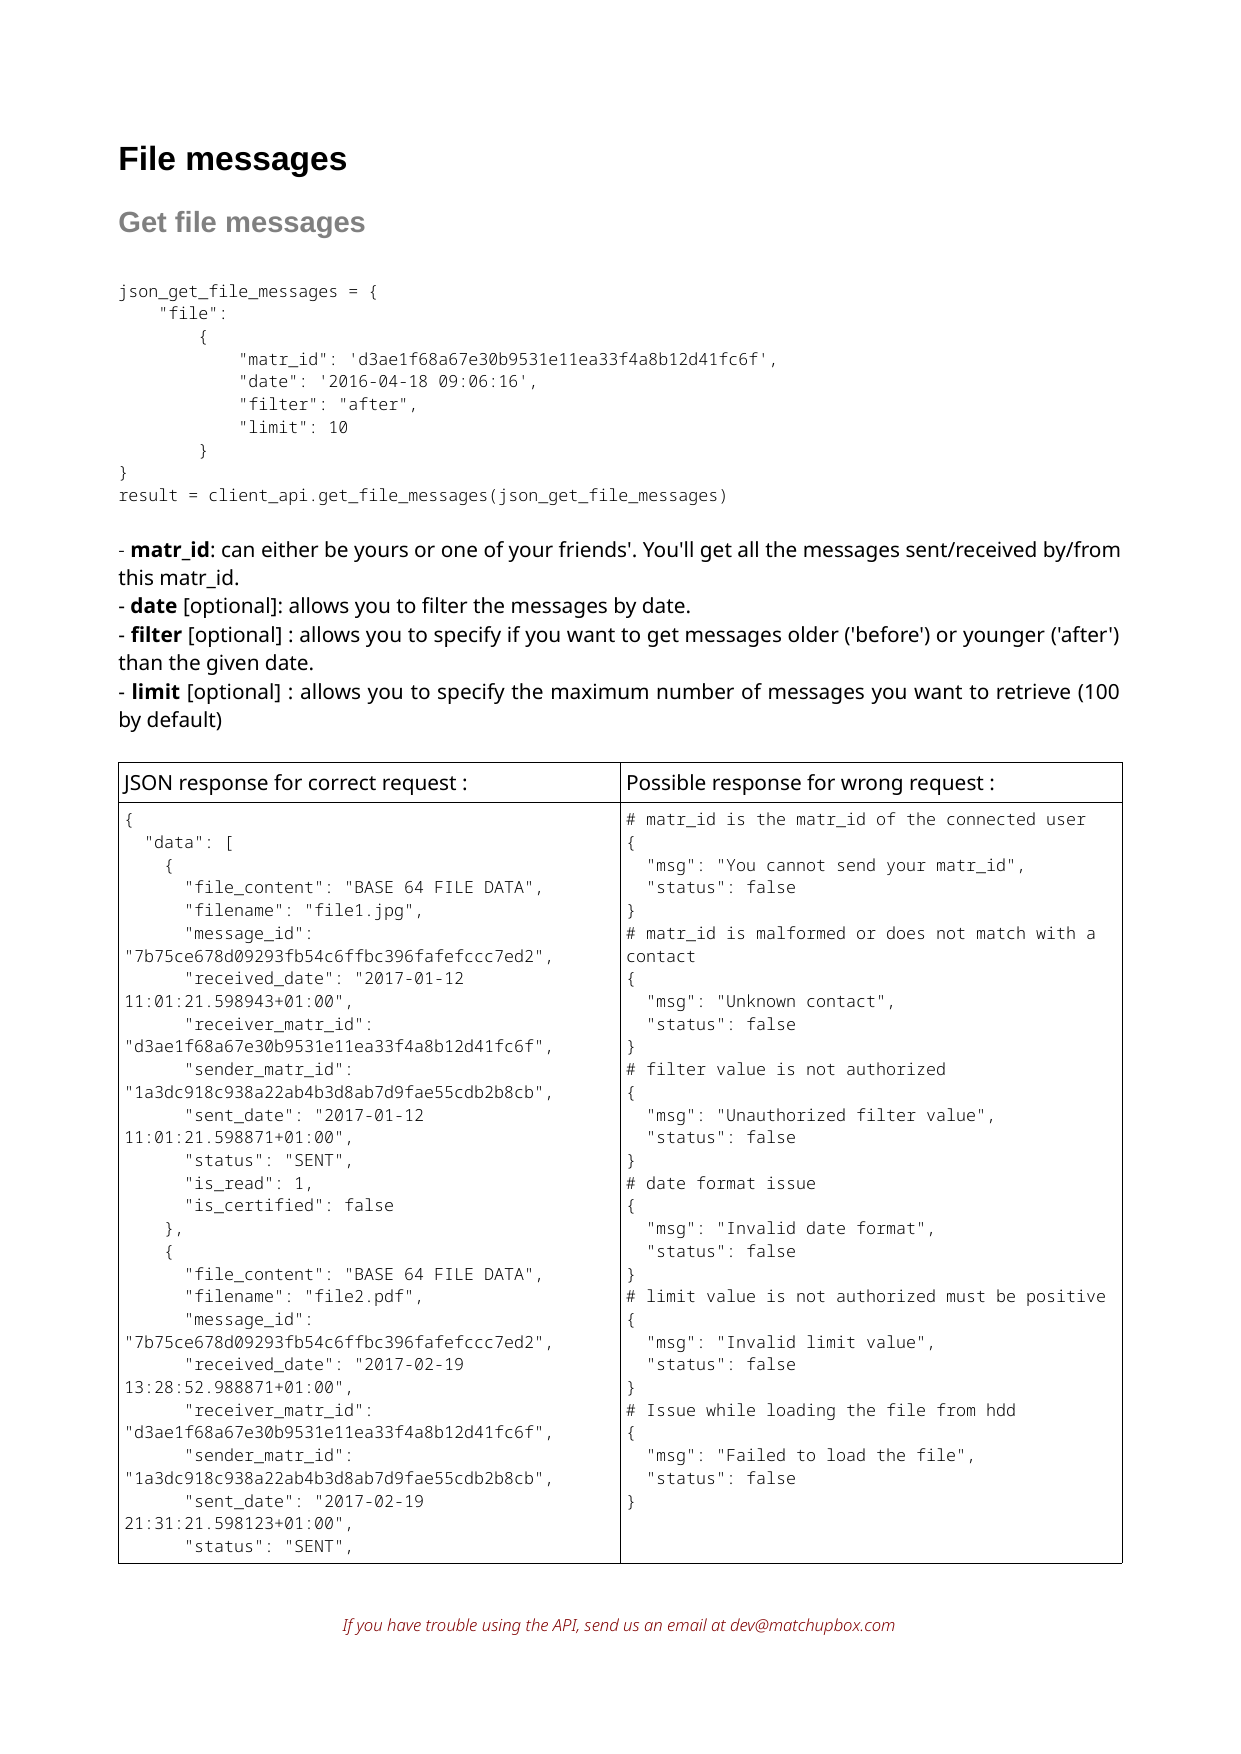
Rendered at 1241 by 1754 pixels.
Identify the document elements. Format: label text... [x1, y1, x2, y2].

subtitle Get file messages [118, 205, 1122, 238]
text - filter [optional] : allows you to specify if you want to get messages older ('before') or younger ('after') than the given date. [118, 620, 1122, 677]
table_cell { "data": [ { "file_content": "BASE 64 FILE DATA", "filename": "file1.jpg", "message_id": "7b75ce678d09293fb54c6ffbc396fafefccc7ed2", "received_date": "2017-01-12 11:01:21.598943+01:00", "receiver_matr_id": "d3ae1f68a67e30b9531e11ea33f4a8b12d41fc6f", "sender_matr_id": "1a3dc918c938a22ab4b3d8ab7d9fae55cdb2b8cb", "sent_date": "2017-01-12 11:01:21.598871+01:00", "status": "SENT", "is_read": 1, "is_certified": false }, { "file_content": "BASE 64 FILE DATA", "filename": "file2.pdf", "message_id": "7b75ce678d09293fb54c6ffbc396fafefccc7ed2", "received_date": "2017-02-19 13:28:52.988871+01:00", "receiver_matr_id": "d3ae1f68a67e30b9531e11ea33f4a8b12d41fc6f", "sender_matr_id": "1a3dc918c938a22ab4b3d8ab7d9fae55cdb2b8cb", "sent_date": "2017-02-19 21:31:21.598123+01:00", "status": "SENT", [119, 803, 620, 1563]
table_header Possible response for wrong request : [621, 763, 1122, 802]
table_cell # matr_id is the matr_id of the connected user { "msg": "You cannot send your matr_id", "status": false } # matr_id is malformed or does not match with a contact { "msg": "Unknown contact", "status": false } # filter value is not authorized { "msg": "Unauthorized filter value", "status": false } # date format issue { "msg": "Invalid date format", "status": false } # limit value is not authorized must be positive { "msg": "Invalid limit value", "status": false } # Issue while loading the file from hdd { "msg": "Failed to load the file", "status": false } [621, 803, 1122, 1563]
text { [118, 324, 1122, 347]
text - date [optional]: allows you to filter the messages by date. [118, 592, 1122, 620]
text "date": '2016-04-18 09:06:16', [118, 370, 1122, 393]
text "file": [118, 302, 1122, 324]
text - matr_id: can either be yours or one of your friends'. You'll get all the messages sent/received by/from this matr_id. [118, 535, 1122, 592]
text "filter": "after", [118, 393, 1122, 415]
text "limit": 10 [118, 415, 1122, 438]
table_header JSON response for correct request : [119, 763, 620, 802]
text - limit [optional] : allows you to specify the maximum number of messages you want to retrieve (100 by default) [118, 677, 1122, 734]
subtitle File messages [118, 139, 1122, 178]
text "matr_id": 'd3ae1f68a67e30b9531e11ea33f4a8b12d41fc6f', [118, 347, 1122, 370]
text result = client_api.get_file_messages(json_get_file_messages) [118, 483, 1122, 506]
text json_get_file_messages = { [118, 279, 1122, 302]
text } [118, 461, 1122, 483]
text } [118, 438, 1122, 461]
